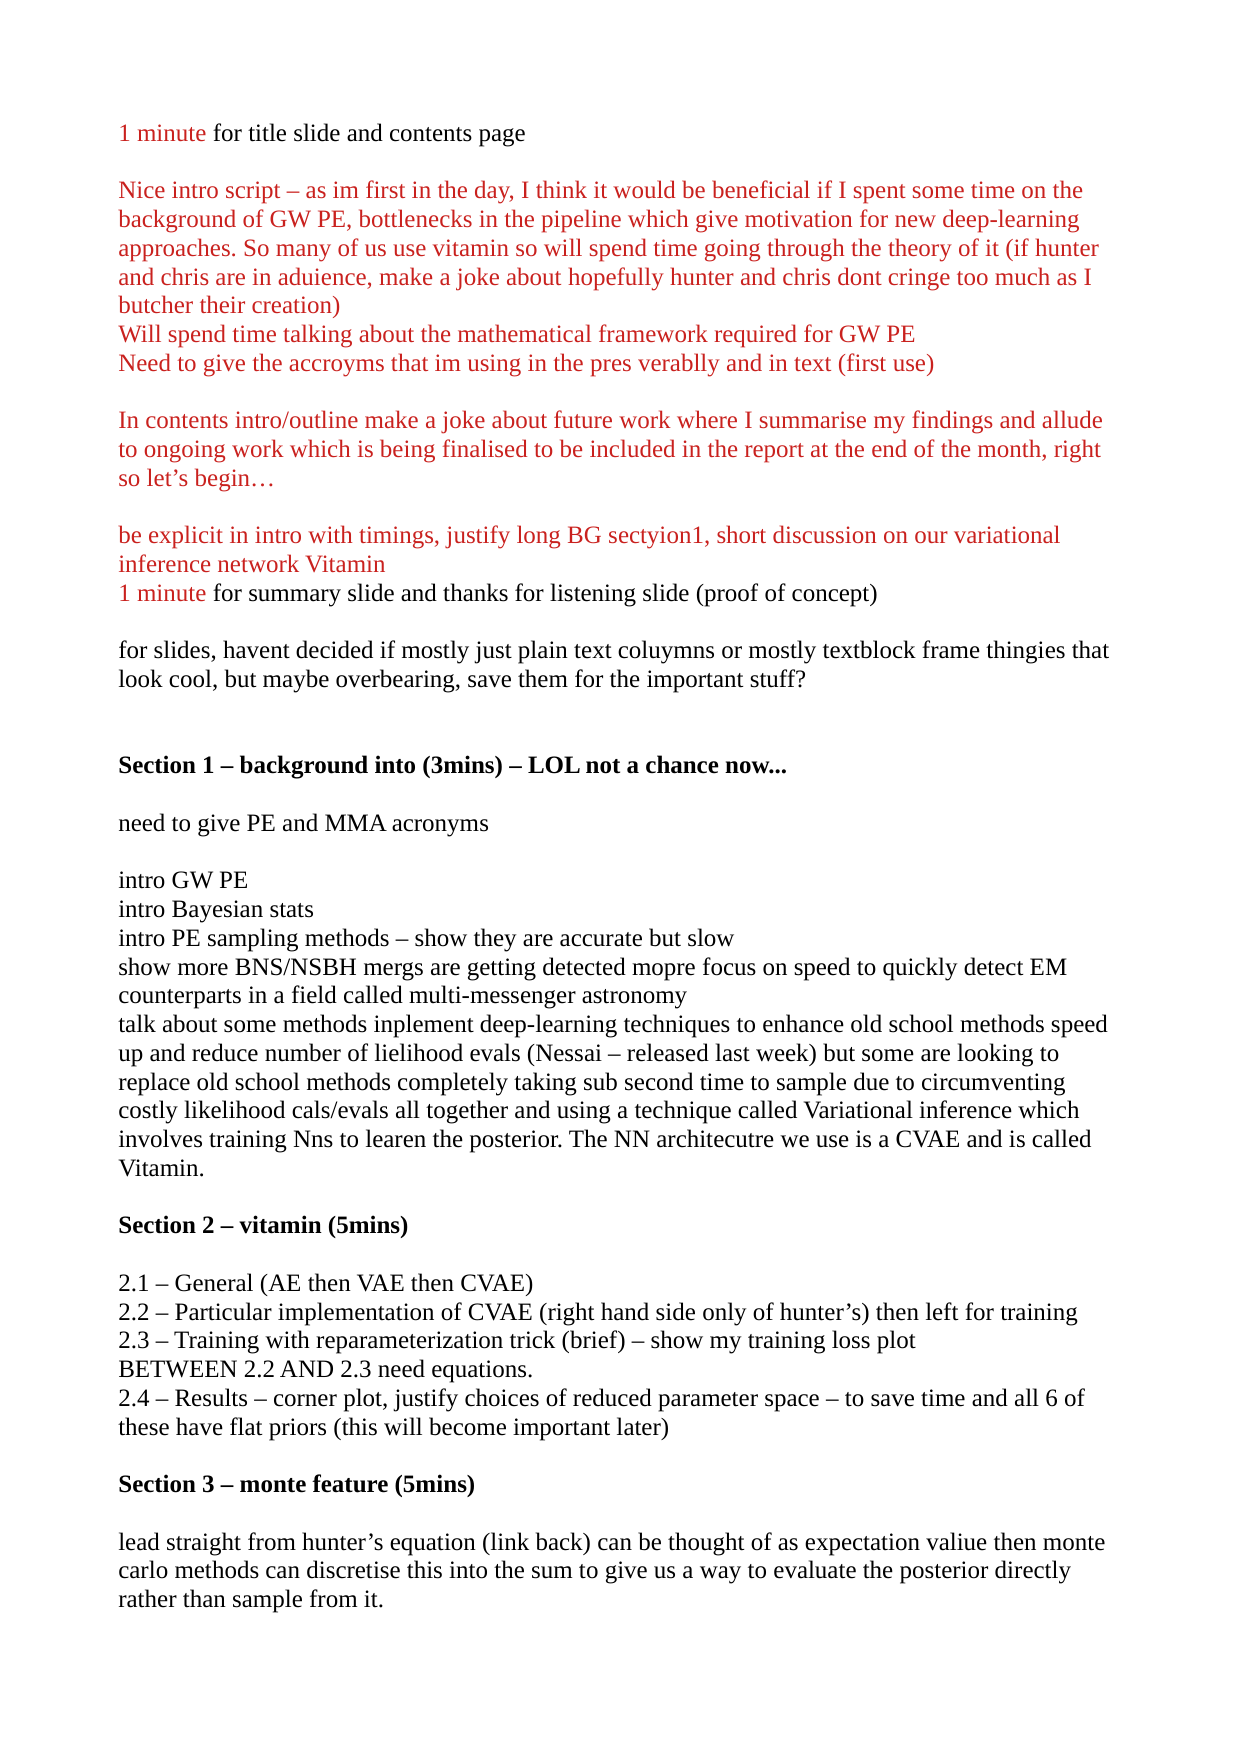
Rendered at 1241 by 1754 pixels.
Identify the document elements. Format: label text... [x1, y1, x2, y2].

text for slides, havent decided if mostly just plain text coluymns or mostly textblock frame thingies that look cool, but maybe overbearing, save them for the important stuff? [118, 636, 1122, 693]
text Section 2 – vitamin (5mins) [118, 1211, 1122, 1239]
text 1 minute for summary slide and thanks for listening slide (proof of concept) [118, 578, 1122, 607]
text talk about some methods inplement deep-learning techniques to enhance old school methods speed up and reduce number of lielihood evals (Nessai – released last week) but some are looking to replace old school methods completely taking sub second time to sample due to circumventing costly likelihood cals/evals all together and using a technique called Variational inference which involves training Nns to learen the posterior. The NN architecutre we use is a CVAE and is called Vitamin. [118, 1009, 1122, 1182]
text intro GW PE [118, 866, 1122, 894]
text lead straight from hunter’s equation (link back) can be thought of as expectation valiue then monte carlo methods can discretise this into the sum to give us a way to evaluate the posterior directly rather than sample from it. [118, 1527, 1122, 1613]
text 2.2 – Particular implementation of CVAE (right hand side only of hunter’s) then left for training [118, 1297, 1122, 1326]
text intro PE sampling methods – show they are accurate but slow [118, 923, 1122, 952]
text Will spend time talking about the mathematical framework required for GW PE [118, 319, 1122, 348]
text show more BNS/NSBH mergs are getting detected mopre focus on speed to quickly detect EM counterparts in a field called multi-messenger astronomy [118, 952, 1122, 1009]
text Nice intro script – as im first in the day, I think it would be beneficial if I spent some time on the background of GW PE, bottlenecks in the pipeline which give motivation for new deep-learning approaches. So many of us use vitamin so will spend time going through the theory of it (if hunter and chris are in aduience, make a joke about hopefully hunter and chris dont cringe too much as I butcher their creation) [118, 176, 1122, 319]
text 2.3 – Training with reparameterization trick (brief) – show my training loss plot [118, 1326, 1122, 1354]
text be explicit in intro with timings, justify long BG sectyion1, short discussion on our variational inference network Vitamin [118, 521, 1122, 578]
text 1 minute for title slide and contents page [118, 118, 1122, 147]
text 2.1 – General (AE then VAE then CVAE) [118, 1268, 1122, 1297]
text 2.4 – Results – corner plot, justify choices of reduced parameter space – to save time and all 6 of these have flat priors (this will become important later) [118, 1383, 1122, 1441]
text need to give PE and MMA acronyms [118, 808, 1122, 837]
text Section 3 – monte feature (5mins) [118, 1469, 1122, 1498]
text In contents intro/outline make a joke about future work where I summarise my findings and allude to ongoing work which is being finalised to be included in the report at the end of the month, right so let’s begin… [118, 406, 1122, 492]
text BETWEEN 2.2 AND 2.3 need equations. [118, 1354, 1122, 1383]
text Need to give the accroyms that im using in the pres verablly and in text (first use) [118, 348, 1122, 377]
text Section 1 – background into (3mins) – LOL not a chance now... [118, 751, 1122, 779]
text intro Bayesian stats [118, 894, 1122, 923]
